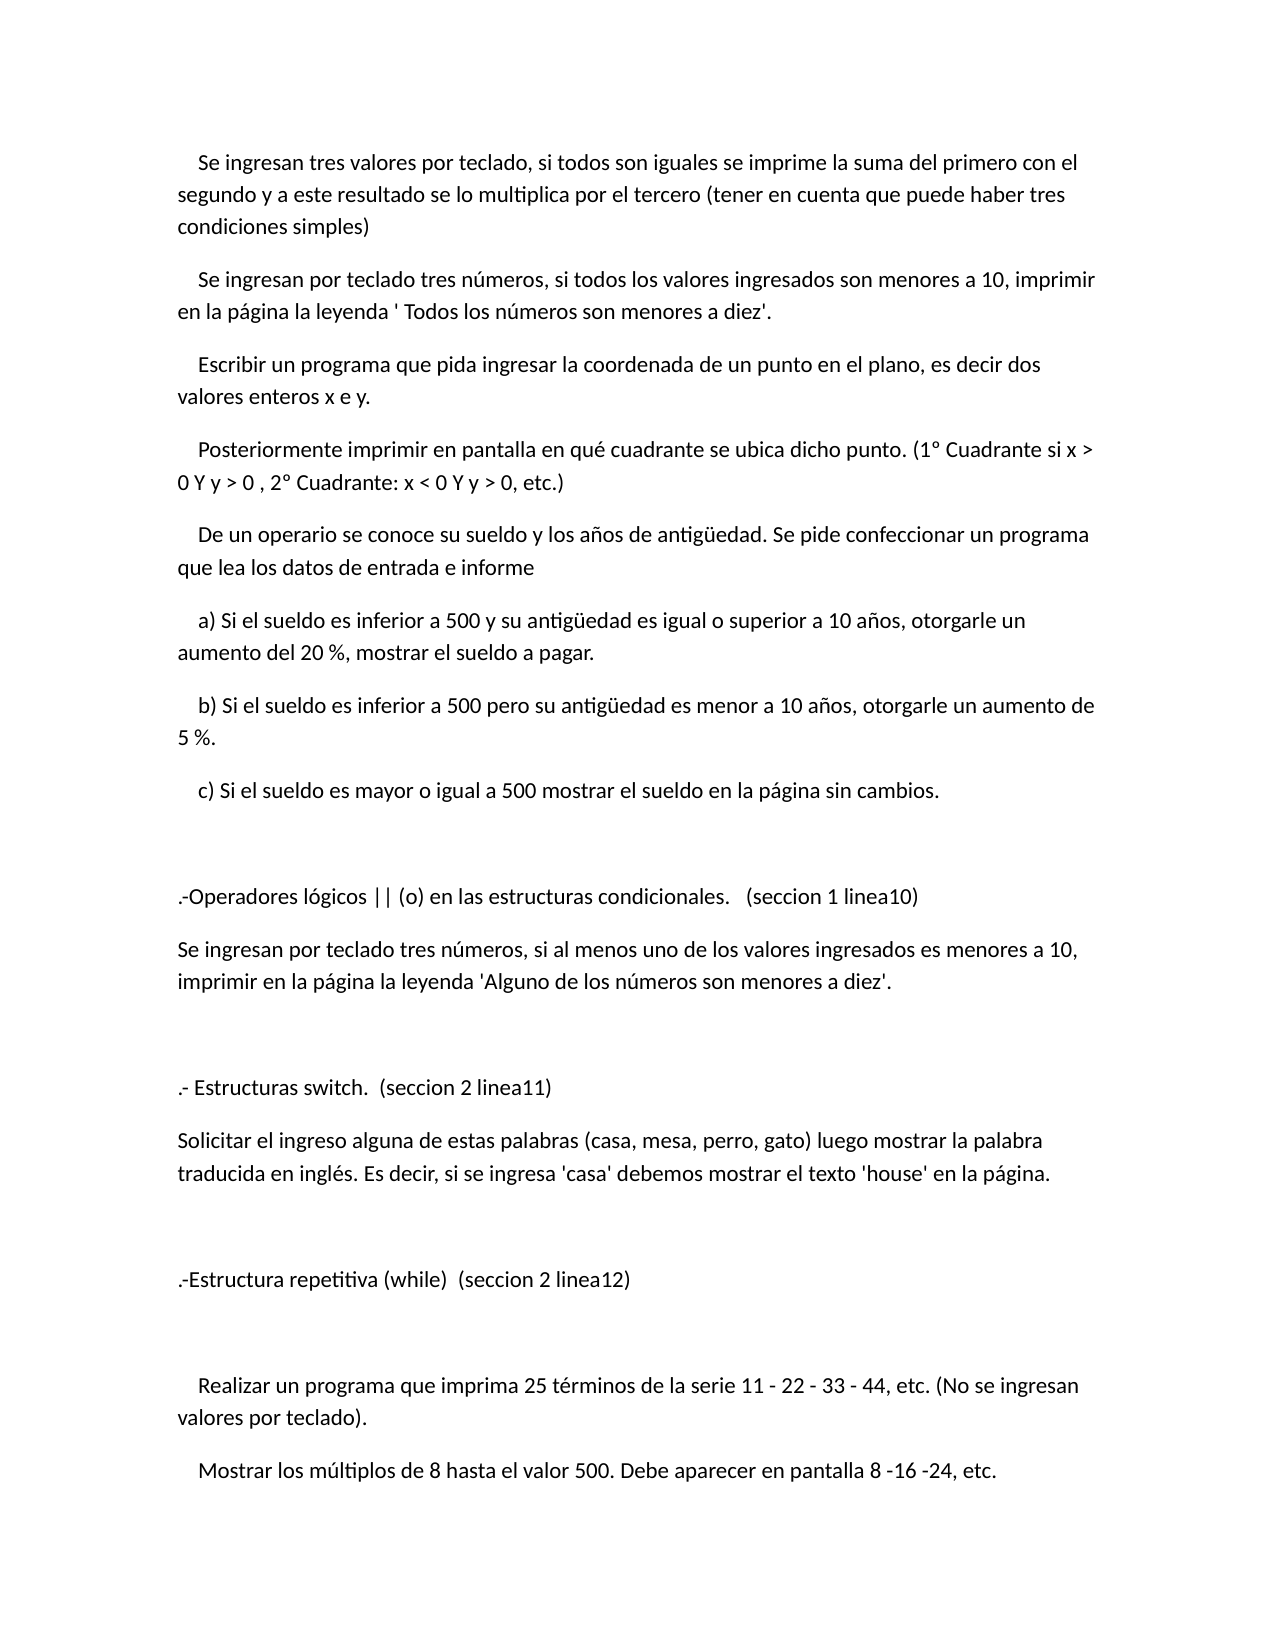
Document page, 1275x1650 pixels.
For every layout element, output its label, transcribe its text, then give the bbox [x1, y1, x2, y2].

text .- Estructuras switch. (seccion 2 linea11) [177, 1073, 1098, 1102]
text Realizar un programa que imprima 25 términos de la serie 11 - 22 - 33 - 44, etc. (No se ingresan valores por teclado). [177, 1371, 1098, 1431]
text De un operario se conoce su sueldo y los años de antigüedad. Se pide confeccionar un programa que lea los datos de entrada e informe [177, 521, 1098, 581]
text Se ingresan tres valores por teclado, si todos son iguales se imprime la suma del primero con el segundo y a este resultado se lo multiplica por el tercero (tener en cuenta que puede haber tres condiciones simples) [177, 148, 1098, 240]
text .-Operadores lógicos || (o) en las estructuras condicionales. (seccion 1 linea10) [177, 882, 1098, 910]
text Posteriormente imprimir en pantalla en qué cuadrante se ubica dicho punto. (1º Cuadrante si x > 0 Y y > 0 , 2º Cuadrante: x < 0 Y y > 0, etc.) [177, 435, 1098, 496]
text Solicitar el ingreso alguna de estas palabras (casa, mesa, perro, gato) luego mostrar la palabra traducida en inglés. Es decir, si se ingresa 'casa' debemos mostrar el texto 'house' en la página. [177, 1127, 1098, 1187]
text b) Si el sueldo es inferior a 500 pero su antigüedad es menor a 10 años, otorgarle un aumento de 5 %. [177, 691, 1098, 751]
text .-Estructura repetitiva (while) (seccion 2 linea12) [177, 1265, 1098, 1293]
text Mostrar los múltiplos de 8 hasta el valor 500. Debe aparecer en pantalla 8 -16 -24, etc. [177, 1456, 1098, 1484]
text a) Si el sueldo es inferior a 500 y su antigüedad es igual o superior a 10 años, otorgarle un aumento del 20 %, mostrar el sueldo a pagar. [177, 606, 1098, 666]
text Se ingresan por teclado tres números, si todos los valores ingresados son menores a 10, imprimir en la página la leyenda ' Todos los números son menores a diez'. [177, 265, 1098, 325]
text Se ingresan por teclado tres números, si al menos uno de los valores ingresados es menores a 10, imprimir en la página la leyenda 'Alguno de los números son menores a diez'. [177, 935, 1098, 996]
text Escribir un programa que pida ingresar la coordenada de un punto en el plano, es decir dos valores enteros x e y. [177, 350, 1098, 410]
text c) Si el sueldo es mayor o igual a 500 mostrar el sueldo en la página sin cambios. [177, 776, 1098, 804]
